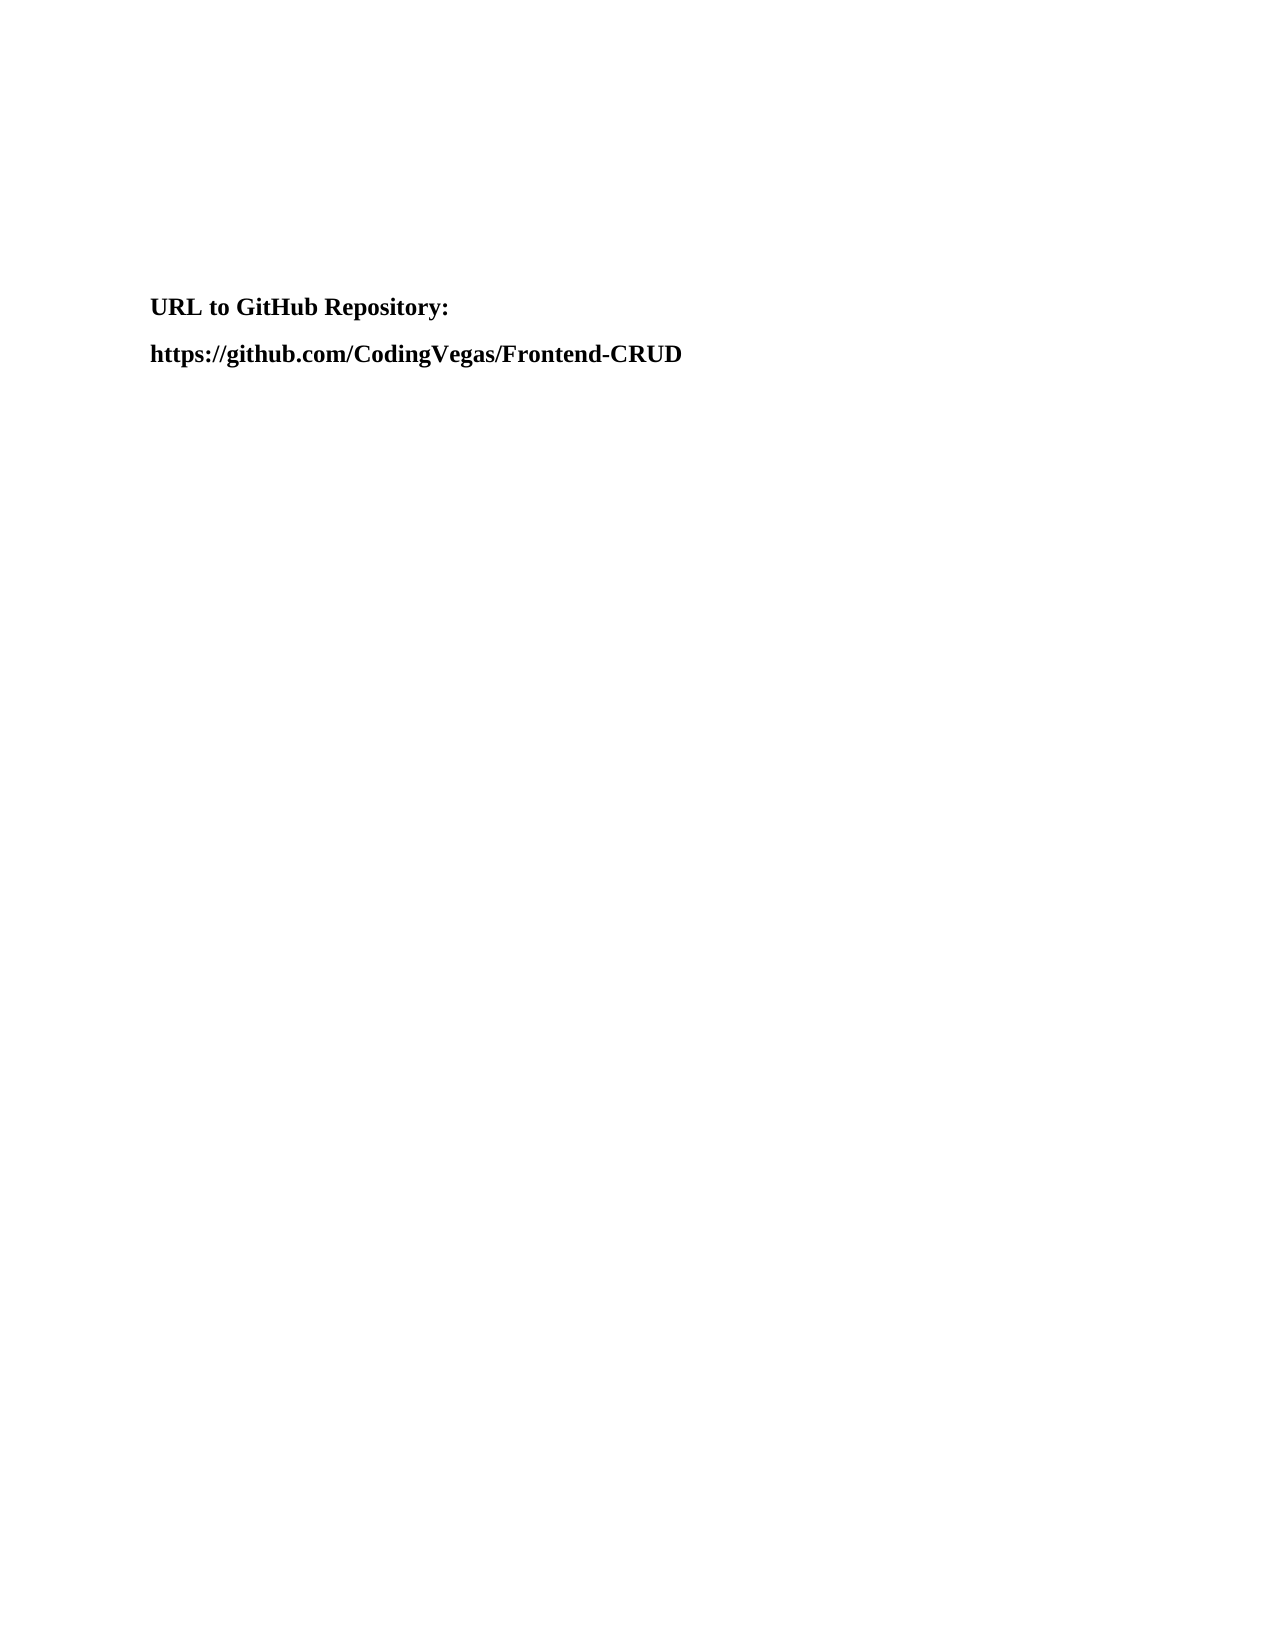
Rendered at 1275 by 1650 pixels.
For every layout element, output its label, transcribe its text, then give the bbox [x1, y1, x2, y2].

text https://github.com/CodingVegas/Frontend-CRUD [150, 339, 1125, 368]
text URL to GitHub Repository: [150, 292, 1125, 321]
